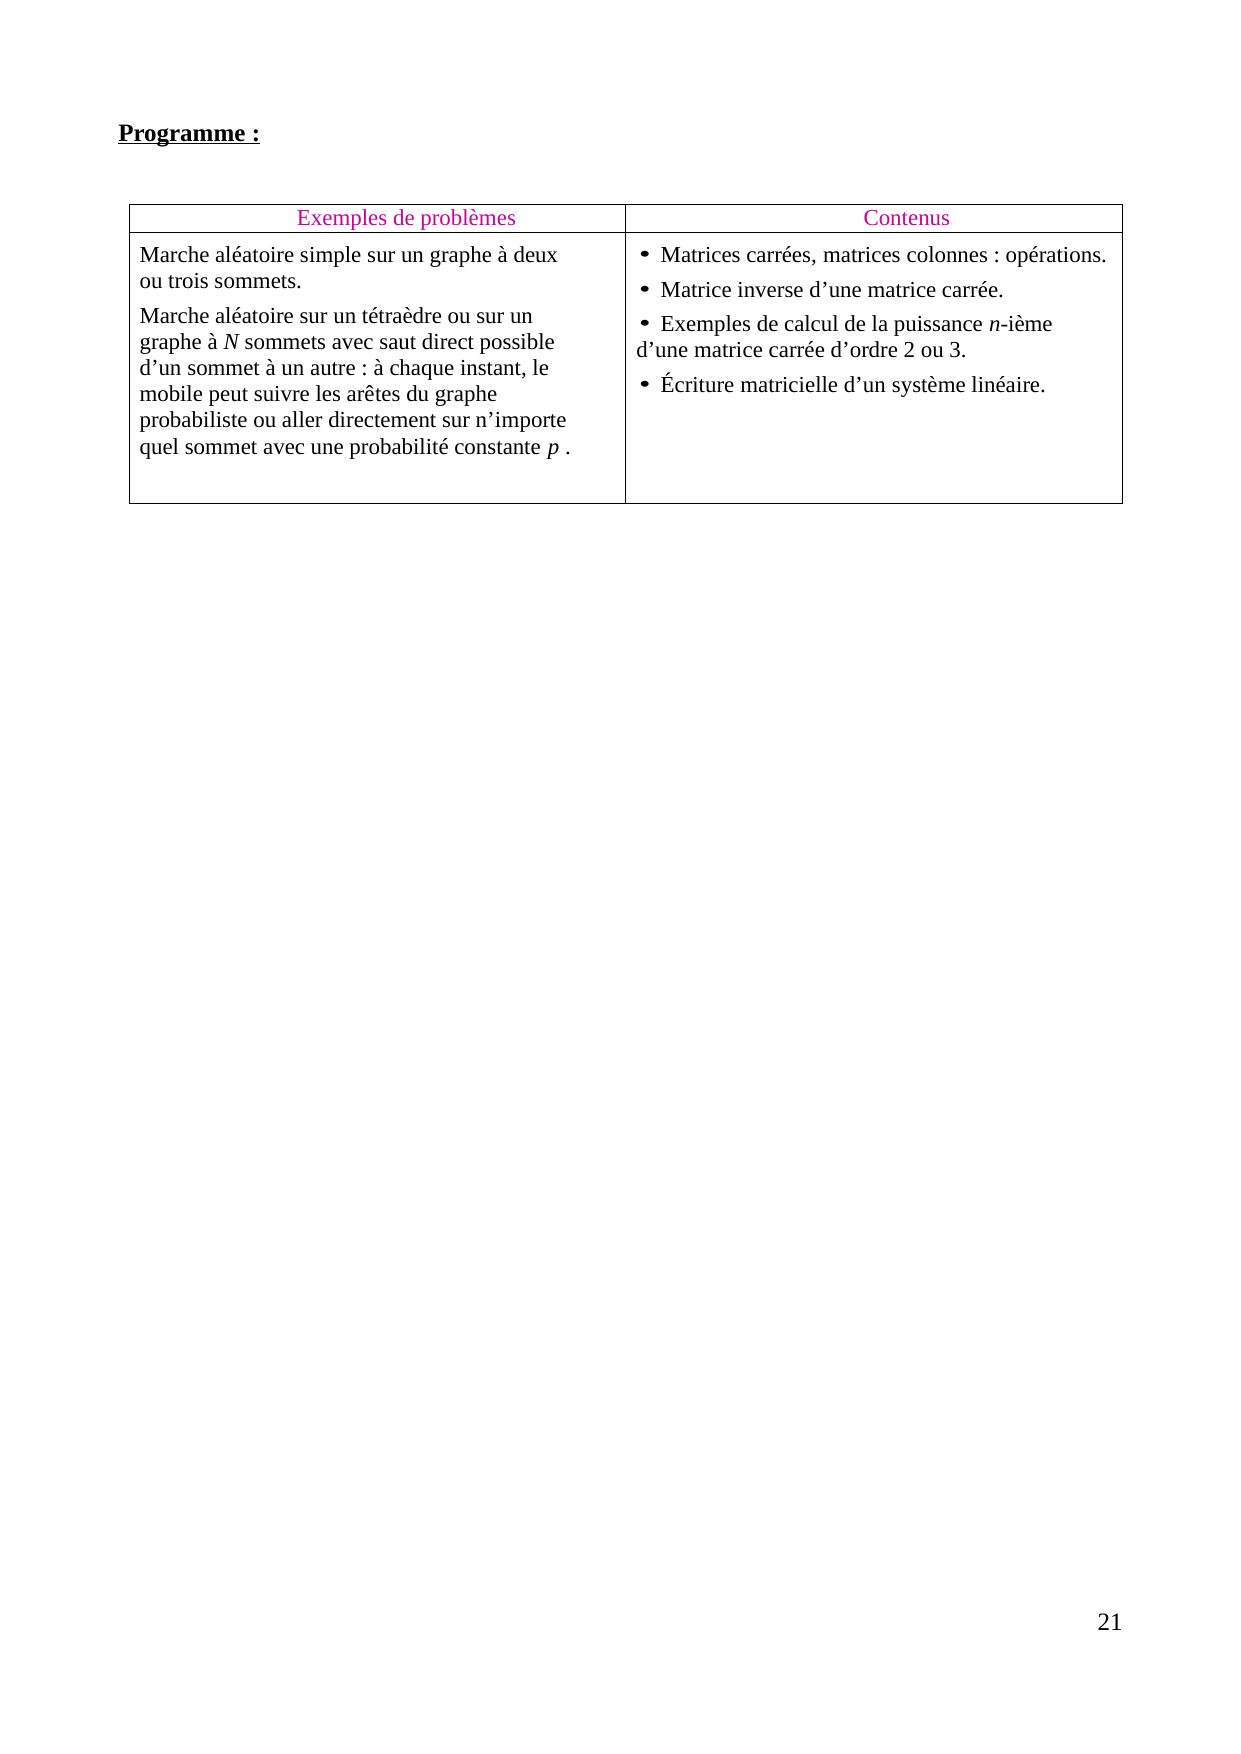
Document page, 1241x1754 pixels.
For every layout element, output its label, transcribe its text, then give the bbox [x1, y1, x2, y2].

table_cell • Matrices carrées, matrices colonnes : opérations. • Matrice inverse d’une matrice carrée. • Exemples de calcul de la puissance n-ième d’une matrice carrée d’ordre 2 ou 3. • Écriture matricielle d’un système linéaire. [626, 233, 1122, 503]
table_header Contenus [626, 205, 1122, 232]
table_cell Marche aléatoire simple sur un graphe à deux ou trois sommets. Marche aléatoire sur un tétraèdre ou sur un graphe à N sommets avec saut direct possible d’un sommet à un autre : à chaque instant, le mobile peut suivre les arêtes du graphe probabiliste ou aller directement sur n’importe quel sommet avec une probabilité constante p . [130, 233, 625, 503]
table_header Exemples de problèmes [130, 205, 625, 232]
text Programme : [118, 118, 1122, 147]
